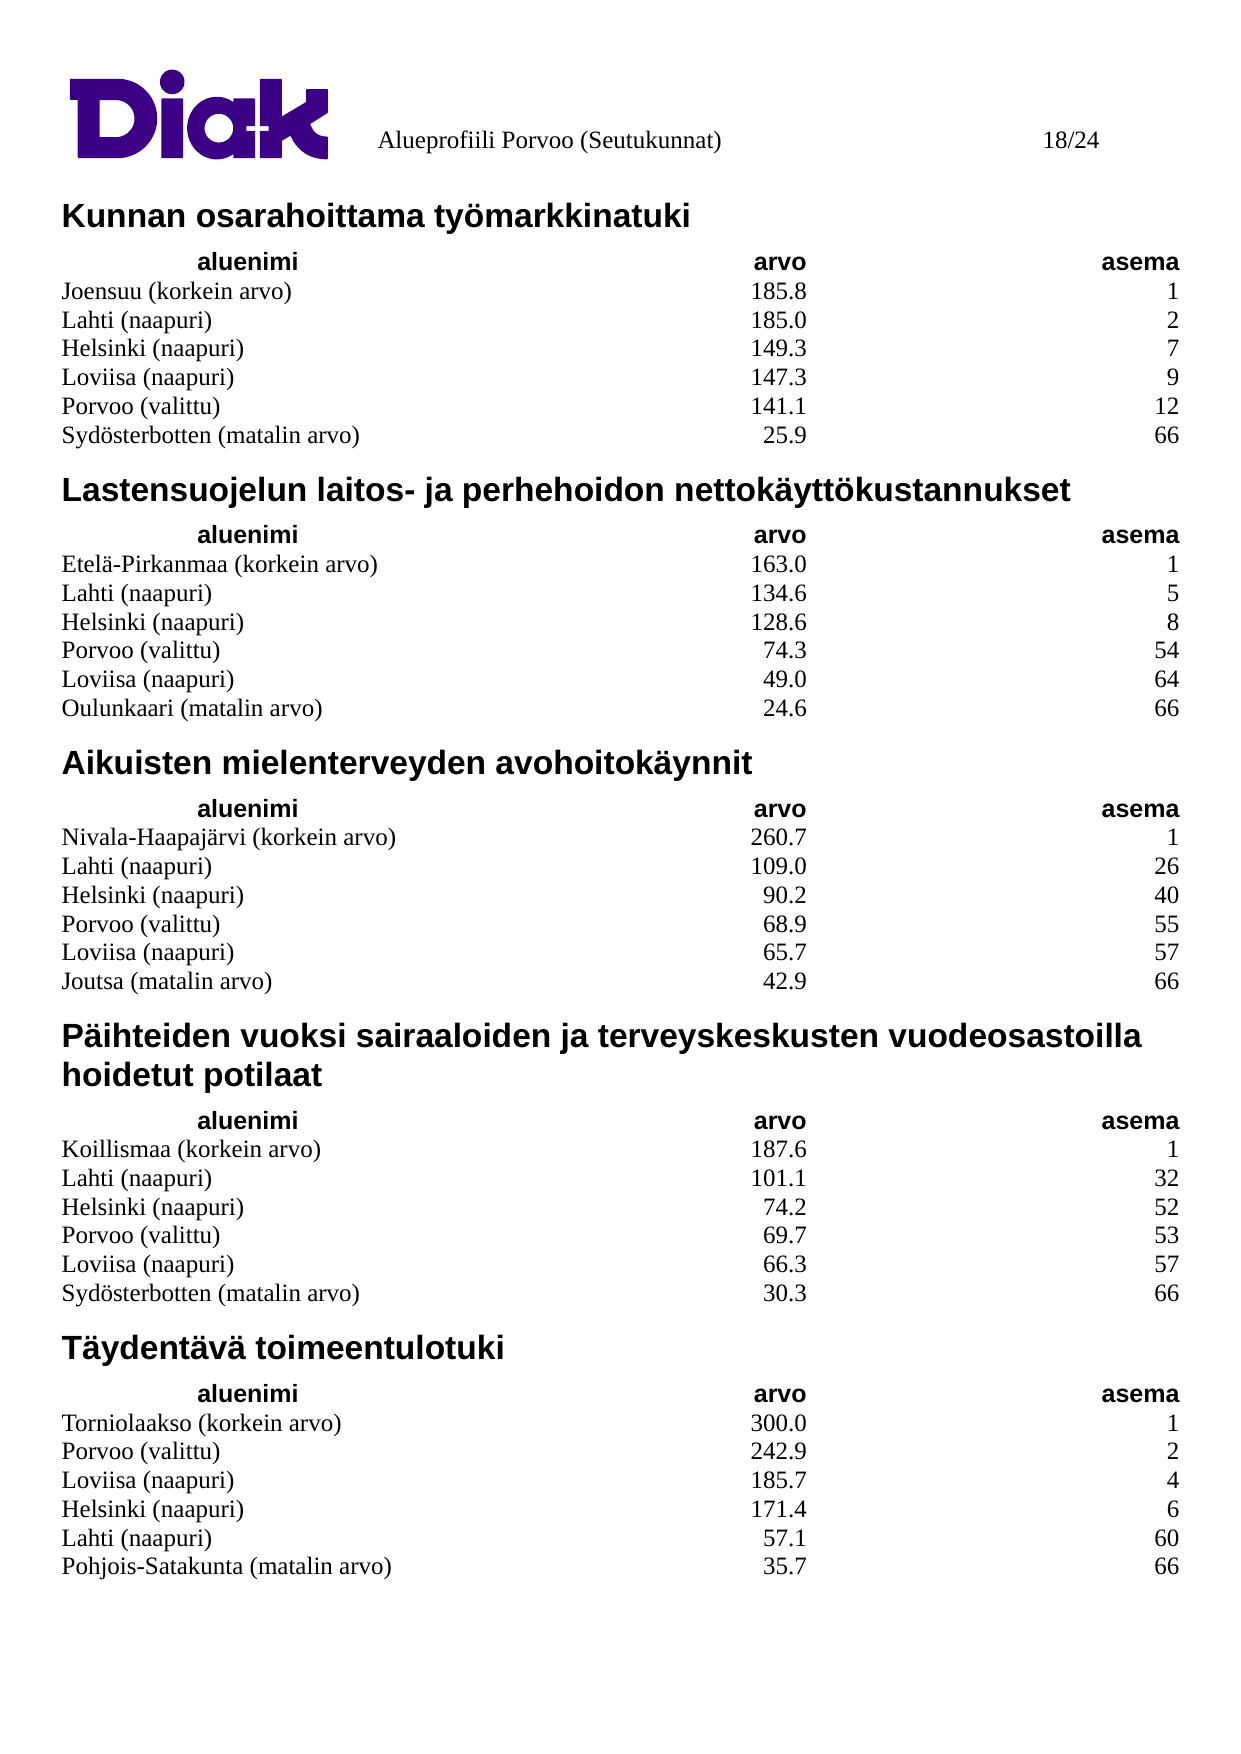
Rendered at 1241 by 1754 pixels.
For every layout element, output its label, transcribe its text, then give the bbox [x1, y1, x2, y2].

table_cell Porvoo (valittu) [61, 909, 434, 937]
table_cell 57.1 [434, 1523, 806, 1551]
table_cell 66 [806, 966, 1179, 995]
table_cell Oulunkaari (matalin arvo) [61, 693, 434, 722]
table_cell 149.3 [434, 334, 806, 362]
table_cell 185.7 [434, 1465, 806, 1494]
table_header arvo [434, 1379, 806, 1408]
table_cell 24.6 [434, 693, 806, 722]
table_cell Helsinki (naapuri) [61, 607, 434, 636]
table_cell Loviisa (naapuri) [61, 938, 434, 966]
subtitle Aikuisten mielenterveyden avohoitokäynnit [61, 743, 1179, 781]
table_cell 66 [806, 1278, 1179, 1307]
table_cell Porvoo (valittu) [61, 391, 434, 420]
table_cell 12 [806, 391, 1179, 420]
table_cell 40 [806, 880, 1179, 909]
table_cell Lahti (naapuri) [61, 305, 434, 333]
table_cell Joensuu (korkein arvo) [61, 276, 434, 305]
table_cell 187.6 [434, 1134, 806, 1163]
table_cell Lahti (naapuri) [61, 1163, 434, 1192]
table_header aluenimi [61, 521, 434, 549]
table_cell 109.0 [434, 851, 806, 880]
table_cell Helsinki (naapuri) [61, 334, 434, 362]
table_cell 52 [806, 1192, 1179, 1221]
table_cell 68.9 [434, 909, 806, 937]
table_cell Lahti (naapuri) [61, 851, 434, 880]
table_header aluenimi [61, 1379, 434, 1408]
table_cell 90.2 [434, 880, 806, 909]
table_cell 1 [806, 1134, 1179, 1163]
table_cell 69.7 [434, 1221, 806, 1249]
table_cell 128.6 [434, 607, 806, 636]
table_cell 171.4 [434, 1494, 806, 1523]
table_cell Nivala-Haapajärvi (korkein arvo) [61, 823, 434, 851]
table_cell Porvoo (valittu) [61, 1221, 434, 1249]
table_cell 1 [806, 1408, 1179, 1436]
table_cell 57 [806, 938, 1179, 966]
table_cell Sydösterbotten (matalin arvo) [61, 1278, 434, 1307]
table_header asema [806, 521, 1179, 549]
table_cell 260.7 [434, 823, 806, 851]
table_cell 1 [806, 549, 1179, 578]
table_cell 5 [806, 578, 1179, 607]
table_cell 147.3 [434, 362, 806, 391]
table_cell 60 [806, 1523, 1179, 1551]
table_cell Torniolaakso (korkein arvo) [61, 1408, 434, 1436]
table_cell 2 [806, 1436, 1179, 1465]
table_cell 54 [806, 636, 1179, 664]
table_cell 42.9 [434, 966, 806, 995]
table_cell 2 [806, 305, 1179, 333]
table_cell 242.9 [434, 1436, 806, 1465]
table_cell 32 [806, 1163, 1179, 1192]
table_cell Lahti (naapuri) [61, 578, 434, 607]
table_cell Loviisa (naapuri) [61, 362, 434, 391]
table_cell 141.1 [434, 391, 806, 420]
table_header arvo [434, 794, 806, 822]
table_cell 66.3 [434, 1249, 806, 1278]
table_header aluenimi [61, 1106, 434, 1134]
table_header aluenimi [61, 247, 434, 276]
table_cell Lahti (naapuri) [61, 1523, 434, 1551]
table_cell 66 [806, 693, 1179, 722]
table_cell 57 [806, 1249, 1179, 1278]
table_header arvo [434, 521, 806, 549]
table_cell Etelä-Pirkanmaa (korkein arvo) [61, 549, 434, 578]
table_header asema [806, 1379, 1179, 1408]
table_cell 66 [806, 1551, 1179, 1580]
table_cell 74.3 [434, 636, 806, 664]
table_cell Loviisa (naapuri) [61, 664, 434, 693]
table_cell Loviisa (naapuri) [61, 1249, 434, 1278]
table_cell 49.0 [434, 664, 806, 693]
table_cell 6 [806, 1494, 1179, 1523]
table_cell 1 [806, 823, 1179, 851]
subtitle Päihteiden vuoksi sairaaloiden ja terveyskeskusten vuodeosastoilla hoidetut potilaat [61, 1016, 1179, 1093]
table_cell 1 [806, 276, 1179, 305]
table_cell 8 [806, 607, 1179, 636]
table_cell Helsinki (naapuri) [61, 880, 434, 909]
table_cell 66 [806, 420, 1179, 448]
table_cell 26 [806, 851, 1179, 880]
subtitle Täydentävä toimeentulotuki [61, 1328, 1179, 1366]
table_header aluenimi [61, 794, 434, 822]
table_cell 64 [806, 664, 1179, 693]
table_cell Porvoo (valittu) [61, 1436, 434, 1465]
table_header asema [806, 794, 1179, 822]
table_cell 101.1 [434, 1163, 806, 1192]
table_cell 300.0 [434, 1408, 806, 1436]
table_cell Koillismaa (korkein arvo) [61, 1134, 434, 1163]
table_cell 4 [806, 1465, 1179, 1494]
table_cell 163.0 [434, 549, 806, 578]
table_cell 65.7 [434, 938, 806, 966]
table_cell Pohjois-Satakunta (matalin arvo) [61, 1551, 434, 1580]
table_cell 55 [806, 909, 1179, 937]
table_cell 53 [806, 1221, 1179, 1249]
table_cell Joutsa (matalin arvo) [61, 966, 434, 995]
table_cell 30.3 [434, 1278, 806, 1307]
table_header arvo [434, 1106, 806, 1134]
table_cell 134.6 [434, 578, 806, 607]
table_cell 35.7 [434, 1551, 806, 1580]
table_cell Porvoo (valittu) [61, 636, 434, 664]
table_cell Helsinki (naapuri) [61, 1192, 434, 1221]
table_cell Helsinki (naapuri) [61, 1494, 434, 1523]
table_cell 9 [806, 362, 1179, 391]
table_header arvo [434, 247, 806, 276]
table_cell Sydösterbotten (matalin arvo) [61, 420, 434, 448]
table_header asema [806, 1106, 1179, 1134]
table_cell 25.9 [434, 420, 806, 448]
table_header asema [806, 247, 1179, 276]
table_cell Loviisa (naapuri) [61, 1465, 434, 1494]
table_cell 74.2 [434, 1192, 806, 1221]
table_cell 185.0 [434, 305, 806, 333]
subtitle Lastensuojelun laitos- ja perhehoidon nettokäyttökustannukset [61, 469, 1179, 508]
table_cell 7 [806, 334, 1179, 362]
table_cell 185.8 [434, 276, 806, 305]
subtitle Kunnan osarahoittama työmarkkinatuki [61, 196, 1179, 235]
